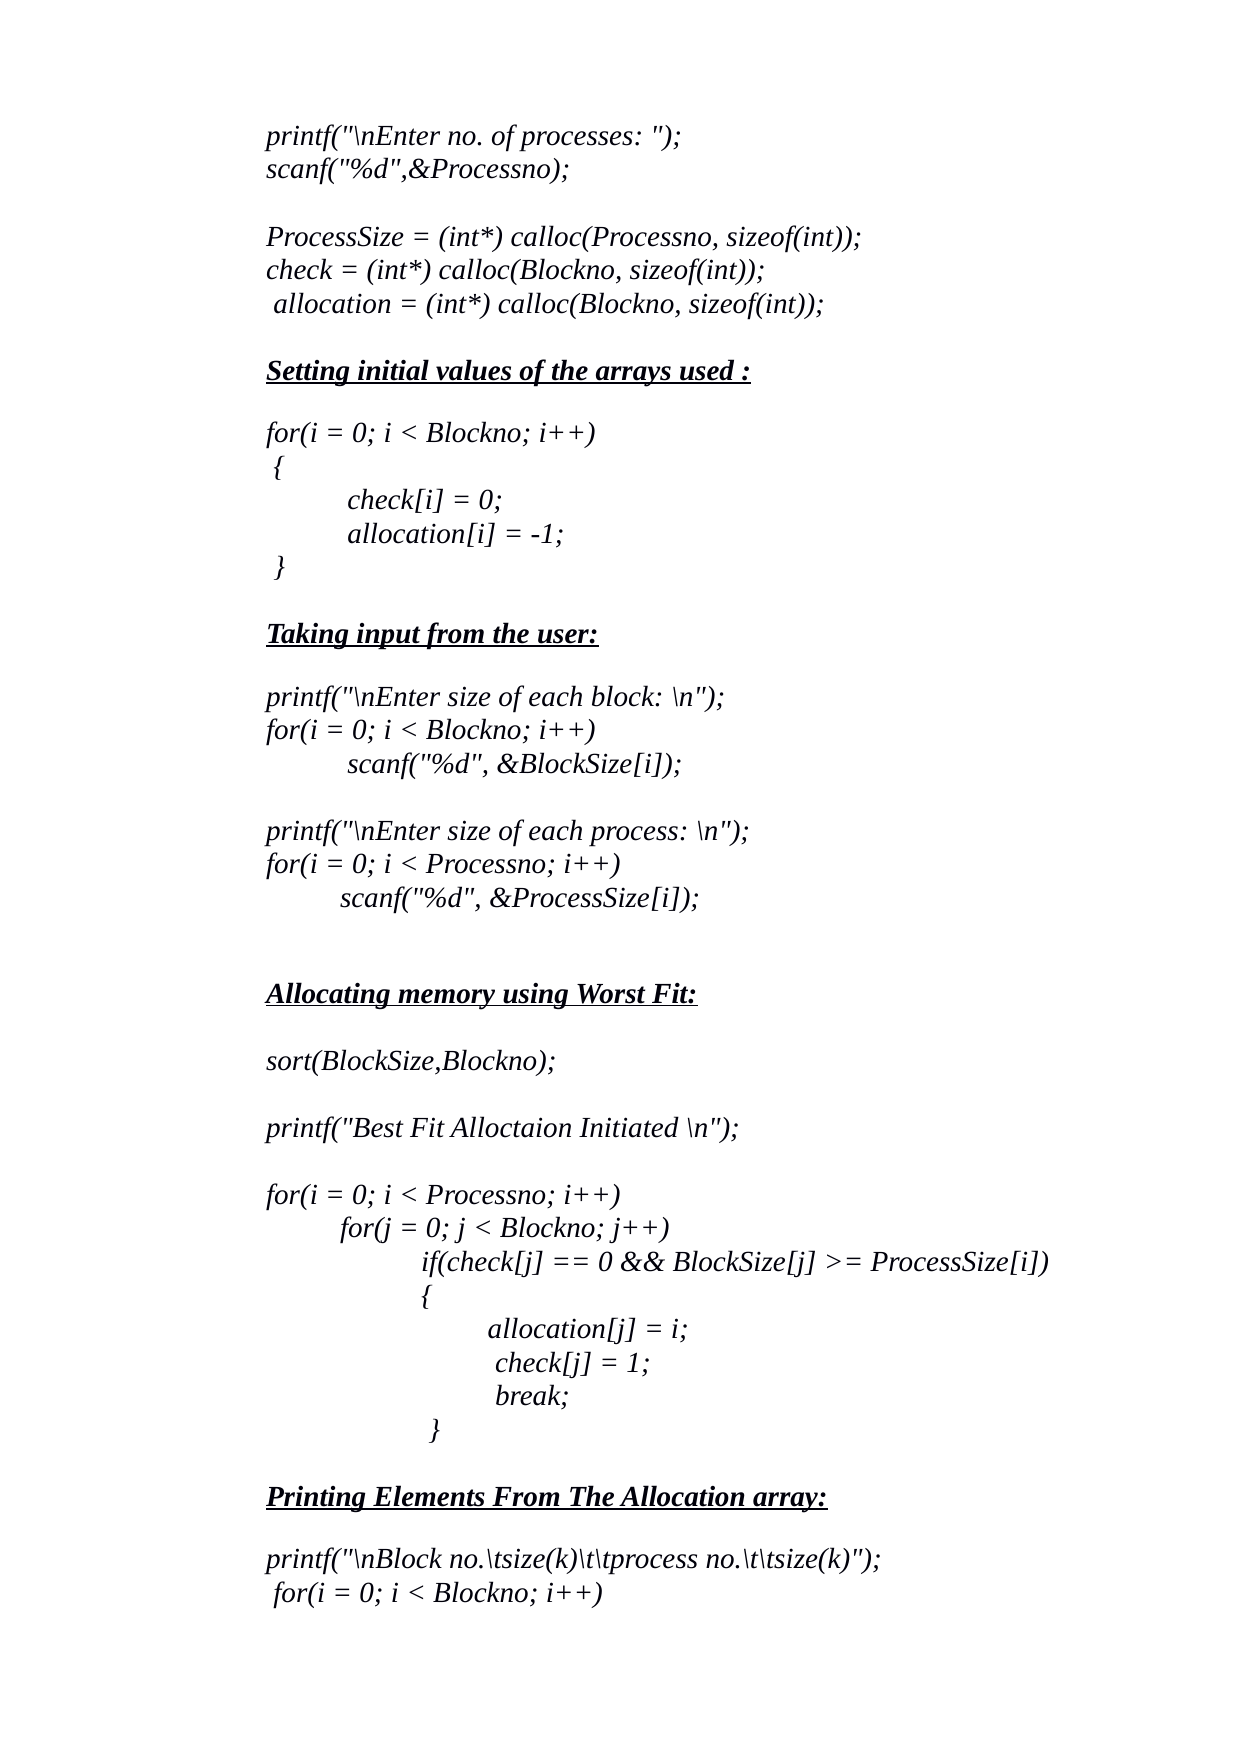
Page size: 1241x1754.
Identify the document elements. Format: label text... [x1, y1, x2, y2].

text scanf("%d",&Processno); [118, 152, 1122, 185]
text printf("\nEnter size of each process: \n"); [118, 813, 1122, 846]
text Setting initial values of the arrays used : [118, 353, 1122, 386]
text } [118, 549, 1122, 583]
text { [118, 1278, 1122, 1311]
text for(i = 0; i < Processno; i++) [118, 846, 1122, 880]
text scanf("%d", &BlockSize[i]); [118, 746, 1122, 779]
text ProcessSize = (int*) calloc(Processno, sizeof(int)); [118, 219, 1122, 252]
text { [118, 449, 1122, 482]
text break; [118, 1378, 1122, 1412]
text for(i = 0; i < Blockno; i++) [118, 712, 1122, 746]
text printf("\nEnter size of each block: \n"); [118, 679, 1122, 712]
text if(check[j] == 0 && BlockSize[j] >= ProcessSize[i]) [118, 1244, 1122, 1278]
text printf("\nEnter no. of processes: "); [118, 118, 1122, 152]
text printf("Best Fit Alloctaion Initiated \n"); [118, 1110, 1122, 1143]
text Allocating memory using Worst Fit: [118, 976, 1122, 1009]
text allocation = (int*) calloc(Blockno, sizeof(int)); [118, 286, 1122, 319]
text check[i] = 0; [118, 482, 1122, 516]
text check[j] = 1; [118, 1345, 1122, 1378]
text for(i = 0; i < Blockno; i++) [118, 1575, 1122, 1608]
text for(i = 0; i < Blockno; i++) [118, 415, 1122, 449]
text scanf("%d", &ProcessSize[i]); [118, 880, 1122, 913]
text allocation[j] = i; [118, 1311, 1122, 1345]
text printf("\nBlock no.\tsize(k)\t\tprocess no.\t\tsize(k)"); [118, 1541, 1122, 1575]
text for(i = 0; i < Processno; i++) [118, 1177, 1122, 1211]
text for(j = 0; j < Blockno; j++) [118, 1211, 1122, 1244]
text allocation[i] = -1; [118, 516, 1122, 549]
text } [118, 1412, 1122, 1445]
text Taking input from the user: [118, 616, 1122, 650]
text check = (int*) calloc(Blockno, sizeof(int)); [118, 252, 1122, 286]
text sort(BlockSize,Blockno); [118, 1043, 1122, 1076]
text Printing Elements From The Allocation array: [118, 1479, 1122, 1512]
